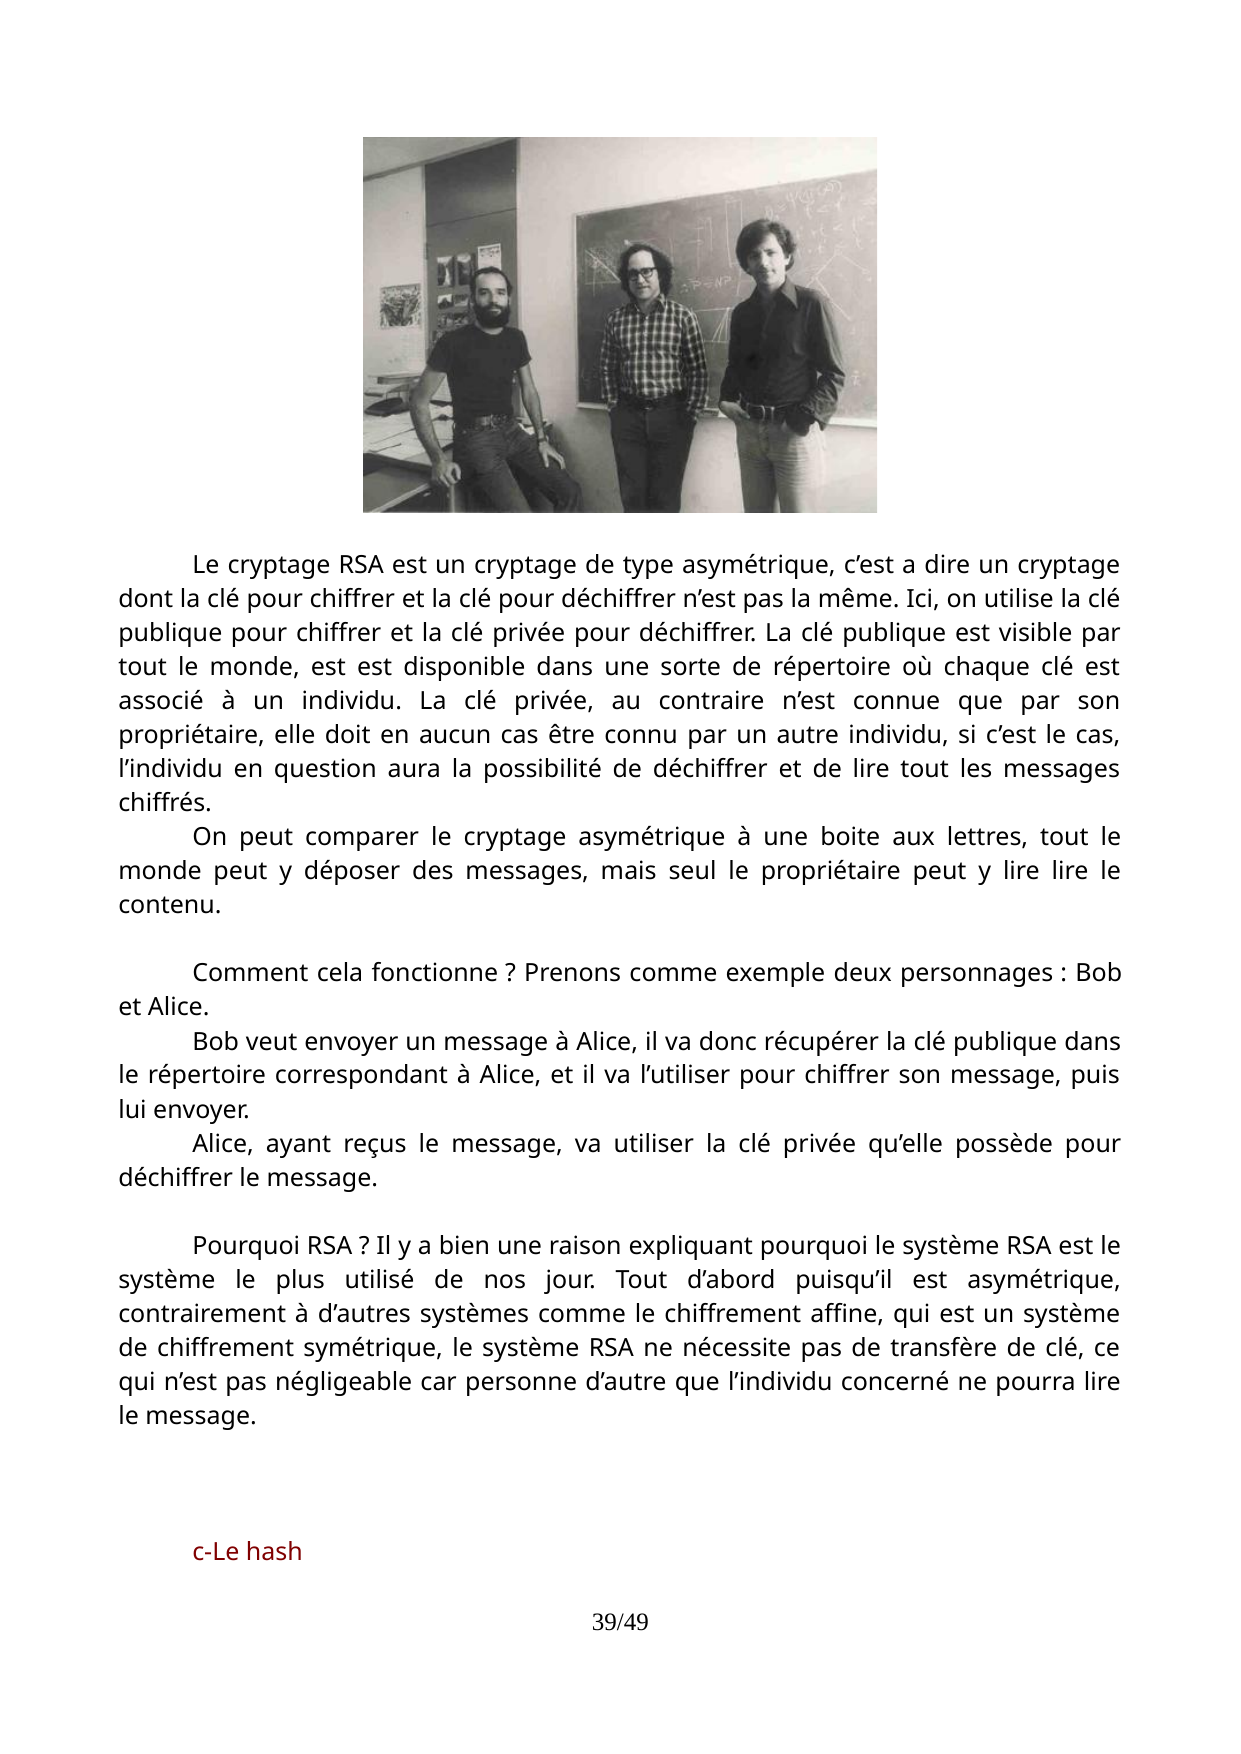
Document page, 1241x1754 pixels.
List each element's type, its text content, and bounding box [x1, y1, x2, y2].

text Alice, ayant reçus le message, va utiliser la clé privée qu’elle possède pour déchiffrer le message. [118, 1125, 1122, 1193]
text Comment cela fonctionne ? Prenons comme exemple deux personnages : Bob et Alice. [118, 955, 1122, 1023]
text Bob veut envoyer un message à Alice, il va donc récupérer la clé publique dans le répertoire correspondant à Alice, et il va l’utiliser pour chiffrer son message, puis lui envoyer. [118, 1023, 1122, 1125]
text c-Le hash [118, 1534, 1122, 1568]
text On peut comparer le cryptage asymétrique à une boite aux lettres, tout le monde peut y déposer des messages, mais seul le propriétaire peut y lire lire le contenu. [118, 819, 1122, 921]
picture [363, 137, 878, 513]
text Le cryptage RSA est un cryptage de type asymétrique, c’est a dire un cryptage dont la clé pour chiffrer et la clé pour déchiffrer n’est pas la même. Ici, on utilise la clé publique pour chiffrer et la clé privée pour déchiffrer. La clé publique est visible par tout le monde, est est disponible dans une sorte de répertoire où chaque clé est associé à un individu. La clé privée, au contraire n’est connue que par son propriétaire, elle doit en aucun cas être connu par un autre individu, si c’est le cas, l’individu en question aura la possibilité de déchiffrer et de lire tout les messages chiffrés. [118, 546, 1122, 819]
text Pourquoi RSA ? Il y a bien une raison expliquant pourquoi le système RSA est le système le plus utilisé de nos jour. Tout d’abord puisqu’il est asymétrique, contrairement à d’autres systèmes comme le chiffrement affine, qui est un système de chiffrement symétrique, le système RSA ne nécessite pas de transfère de clé, ce qui n’est pas négligeable car personne d’autre que l’individu concerné ne pourra lire le message. [118, 1227, 1122, 1432]
